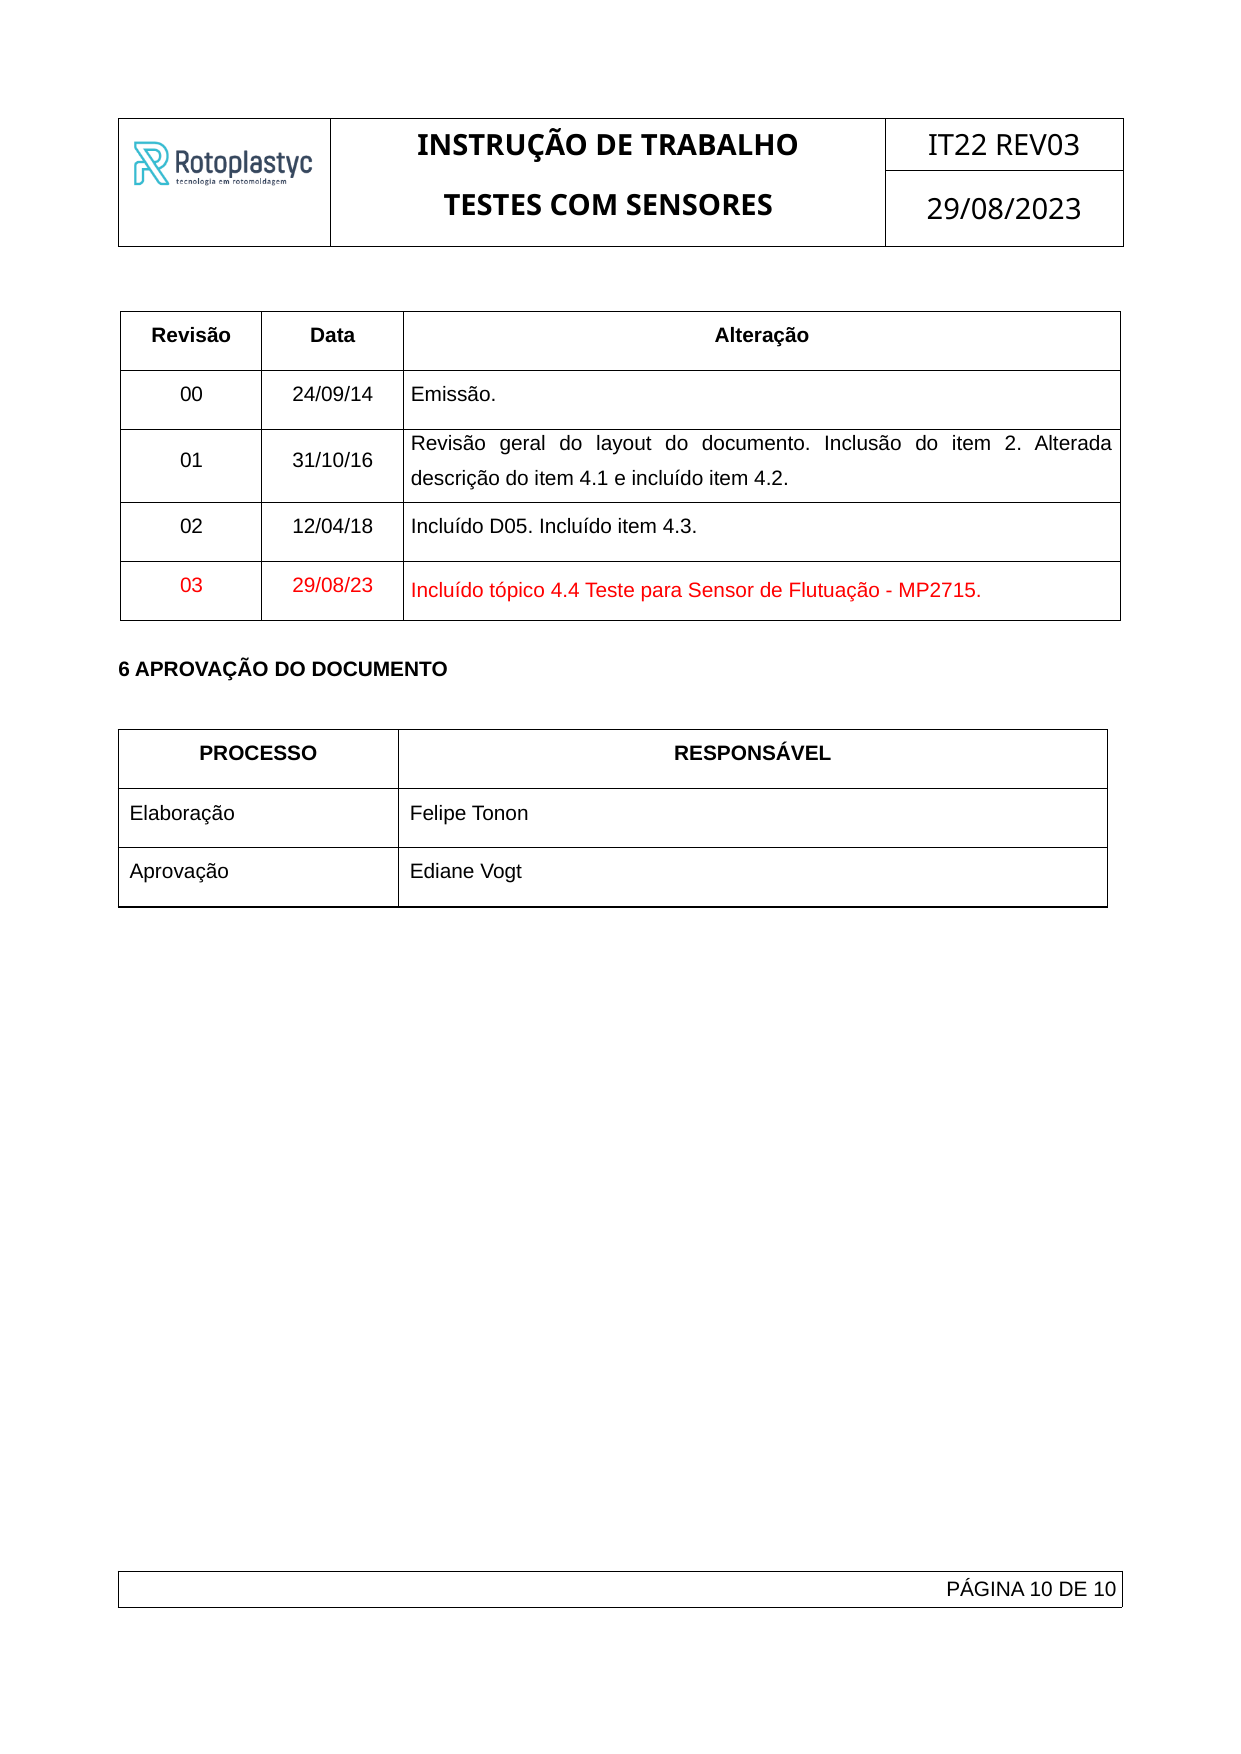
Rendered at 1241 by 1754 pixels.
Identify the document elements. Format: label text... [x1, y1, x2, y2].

table_cell 01 [121, 430, 261, 502]
table_cell Ediane Vogt [399, 848, 1107, 906]
table_cell 31/10/16 [262, 430, 403, 502]
table_cell Aprovação [119, 848, 398, 906]
table_header Data [262, 312, 403, 370]
text 6 APROVAÇÃO DO DOCUMENTO [118, 657, 1122, 681]
table_cell Revisão geral do layout do documento. Inclusão do item 2. Alterada descrição do item 4.1 e incluído item 4.2. [404, 430, 1120, 502]
table_header RESPONSÁVEL [399, 730, 1107, 788]
table_cell 12/04/18 [262, 503, 403, 561]
table_cell 00 [121, 371, 261, 429]
table_header PROCESSO [119, 730, 398, 788]
table_cell 29/08/23 [262, 562, 403, 620]
table_cell 24/09/14 [262, 371, 403, 429]
table_header Alteração [404, 312, 1120, 370]
table_cell Emissão. [404, 371, 1120, 429]
table_header Revisão [121, 312, 261, 370]
table_cell Incluído D05. Incluído item 4.3. [404, 503, 1120, 561]
table_cell 02 [121, 503, 261, 561]
table_cell Felipe Tonon [399, 789, 1107, 847]
table_cell 03 [121, 562, 261, 620]
table_cell Elaboração [119, 789, 398, 847]
table_cell Incluído tópico 4.4 Teste para Sensor de Flutuação - MP2715. [404, 562, 1120, 620]
